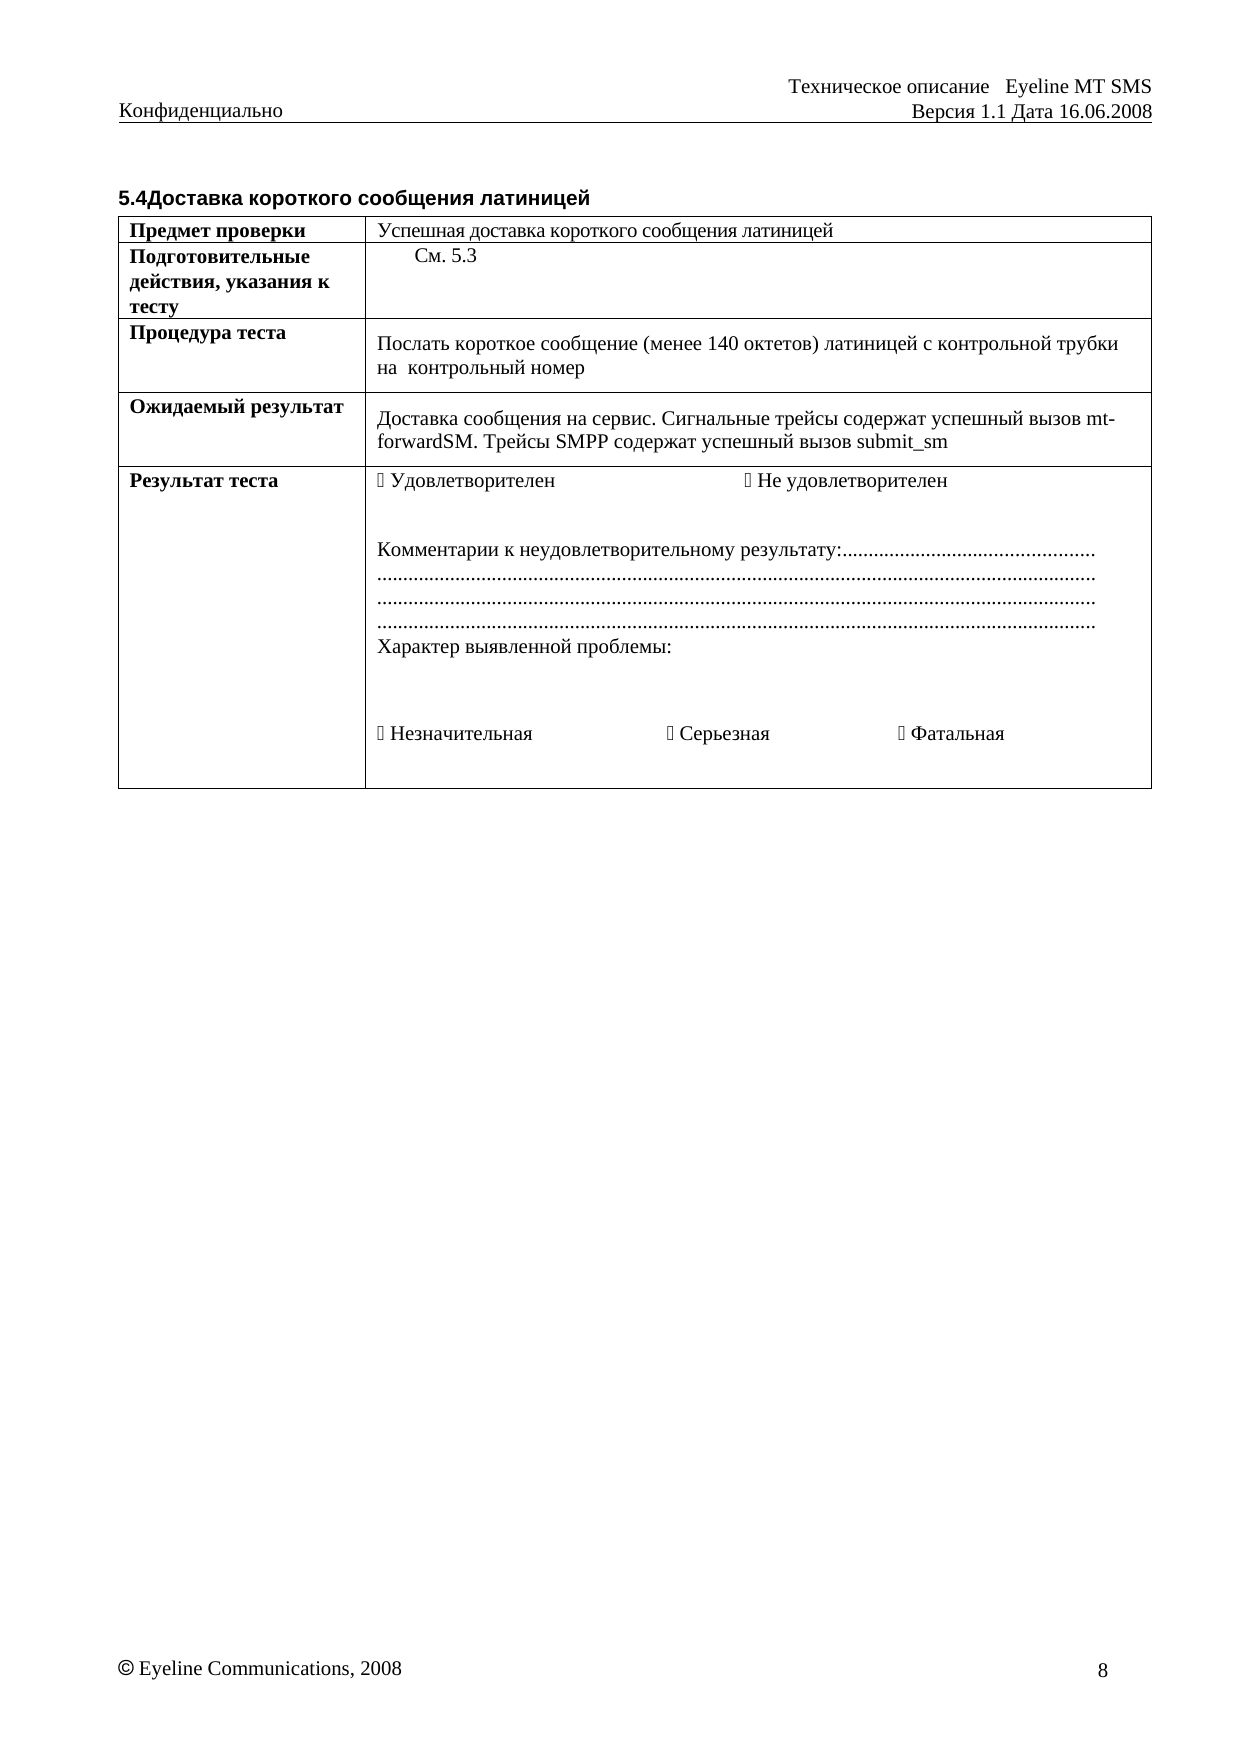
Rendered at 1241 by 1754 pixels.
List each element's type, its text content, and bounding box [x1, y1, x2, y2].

table_cell Ожидаемый результат [119, 393, 365, 466]
table_cell Подготовительные действия, указания к тесту [119, 243, 365, 318]
table_cell См. 5.3 [366, 243, 1151, 318]
table_header Предмет проверки [119, 217, 365, 242]
table_cell Процедура теста [119, 319, 365, 392]
table_cell  Серьезная [655, 719, 887, 788]
table_cell Послать короткое сообщение (менее 140 октетов) латиницей с контрольной трубки на контрольный номер [366, 319, 1151, 392]
table_cell Комментарии к неудовлетворительному результату: Характер выявленной проблемы: [366, 535, 1151, 719]
table_cell  Незначительная [366, 719, 655, 788]
table_header Успешная доставка короткого сообщения латиницей [366, 217, 1151, 242]
table_cell Результат теста [119, 467, 365, 788]
table_header  Не удовлетворителен [733, 467, 1151, 535]
table_header  Удовлетворителен [366, 467, 733, 535]
subtitle Доставка короткого сообщения латиницей [118, 184, 1151, 209]
table_cell  Фатальная [887, 719, 1151, 788]
table_cell Доставка сообщения на сервис. Сигнальные трейсы содержат успешный вызов mt-forwardSM. Трейсы SMPP содержат успешный вызов submit_sm [366, 393, 1151, 466]
